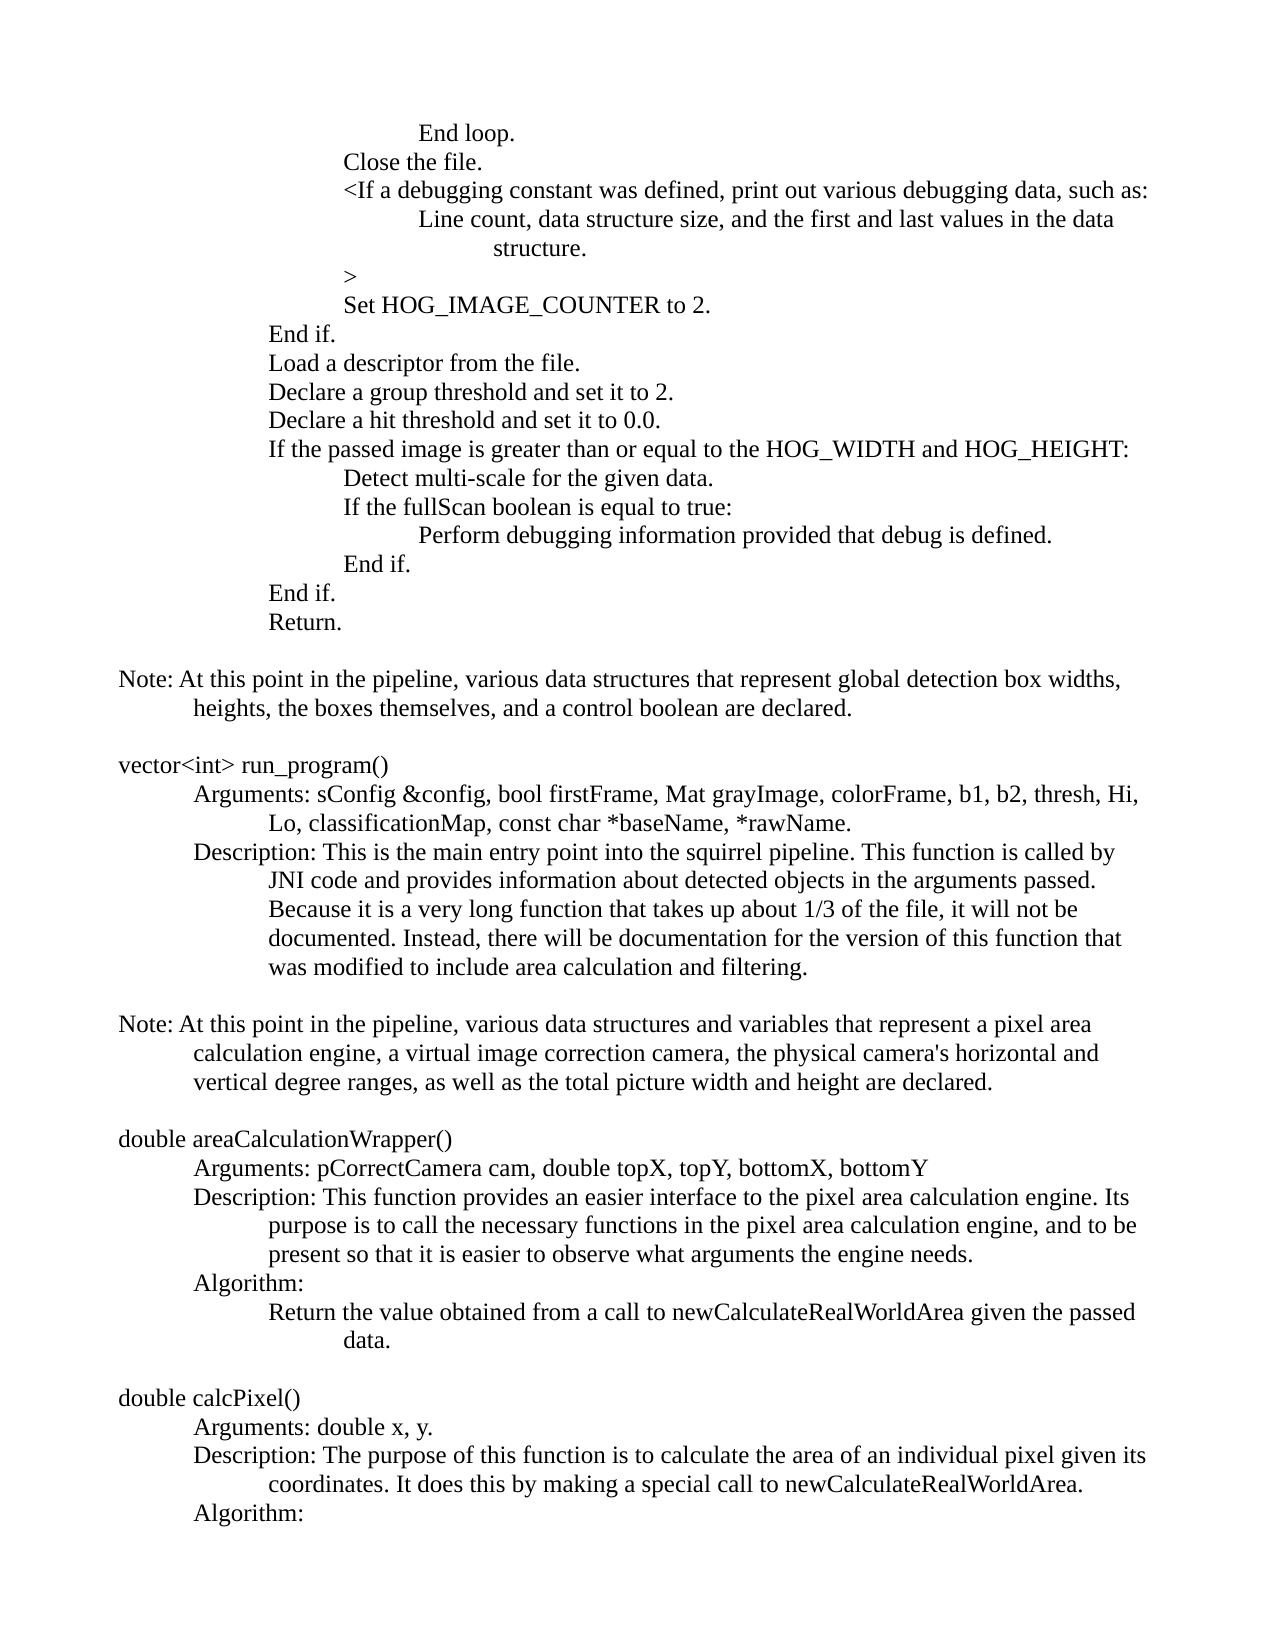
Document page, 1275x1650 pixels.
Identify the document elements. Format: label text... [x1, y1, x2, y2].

text Line count, data structure size, and the first and last values in the data structure. [118, 204, 1157, 262]
text Description: The purpose of this function is to calculate the area of an individual pixel given its coordinates. It does this by making a special call to newCalculateRealWorldArea. [118, 1441, 1157, 1498]
text Description: This function provides an easier interface to the pixel area calculation engine. Its purpose is to call the necessary functions in the pixel area calculation engine, and to be present so that it is easier to observe what arguments the engine needs. [118, 1182, 1157, 1268]
text End if. [118, 578, 1157, 607]
text End if. [118, 319, 1157, 348]
text Arguments: sConfig &config, bool firstFrame, Mat grayImage, colorFrame, b1, b2, thresh, Hi, Lo, classificationMap, const char *baseName, *rawName. [118, 779, 1157, 837]
text Close the file. [118, 147, 1157, 176]
text Note: At this point in the pipeline, various data structures and variables that represent a pixel area calculation engine, a virtual image correction camera, the physical camera's horizontal and vertical degree ranges, as well as the total picture width and height are declared. [118, 1009, 1157, 1096]
text Declare a group threshold and set it to 2. [118, 377, 1157, 406]
text Description: This is the main entry point into the squirrel pipeline. This function is called by JNI code and provides information about detected objects in the arguments passed. Because it is a very long function that takes up about 1/3 of the file, it will not be documented. Instead, there will be documentation for the version of this function that was modified to include area calculation and filtering. [118, 837, 1157, 981]
text If the passed image is greater than or equal to the HOG_WIDTH and HOG_HEIGHT: [118, 434, 1157, 463]
text double areaCalculationWrapper() [118, 1124, 1157, 1153]
text Detect multi-scale for the given data. [118, 463, 1157, 492]
text End if. [118, 549, 1157, 578]
text If the fullScan boolean is equal to true: [118, 492, 1157, 521]
text Perform debugging information provided that debug is defined. [118, 521, 1157, 549]
text double calcPixel() [118, 1383, 1157, 1412]
text Return the value obtained from a call to newCalculateRealWorldArea given the passed data. [118, 1297, 1157, 1354]
text Arguments: double x, y. [118, 1412, 1157, 1441]
text Algorithm: [118, 1268, 1157, 1297]
text <If a debugging constant was defined, print out various debugging data, such as: [118, 176, 1157, 204]
text End loop. [118, 118, 1157, 147]
text Arguments: pCorrectCamera cam, double topX, topY, bottomX, bottomY [118, 1153, 1157, 1182]
text vector<int> run_program() [118, 751, 1157, 779]
text Set HOG_IMAGE_COUNTER to 2. [118, 291, 1157, 319]
text Return. [118, 607, 1157, 636]
text > [118, 262, 1157, 291]
text Note: At this point in the pipeline, various data structures that represent global detection box widths, heights, the boxes themselves, and a control boolean are declared. [118, 664, 1157, 722]
text Load a descriptor from the file. [118, 348, 1157, 377]
text Declare a hit threshold and set it to 0.0. [118, 406, 1157, 434]
text Algorithm: [118, 1498, 1157, 1527]
